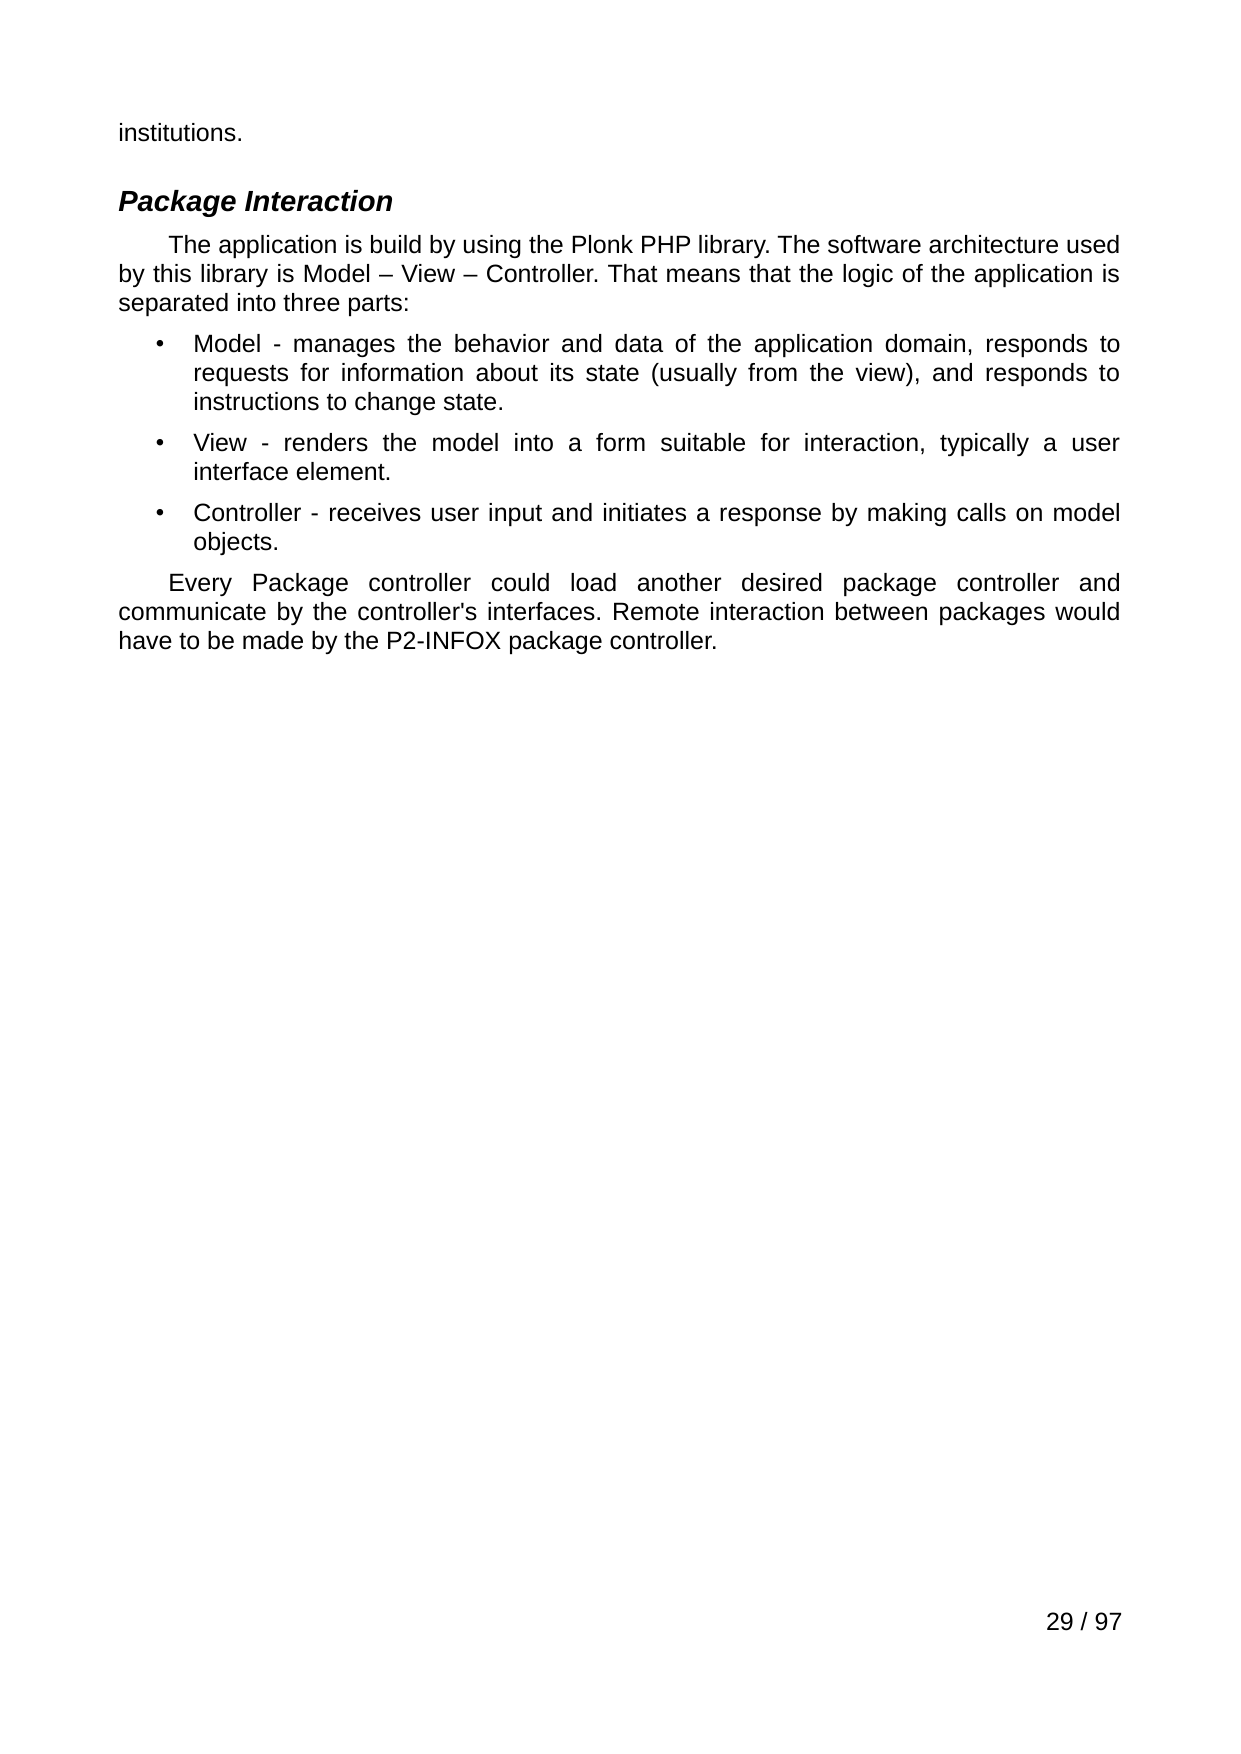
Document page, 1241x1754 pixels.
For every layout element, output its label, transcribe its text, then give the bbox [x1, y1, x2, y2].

text The application is build by using the Plonk PHP library. The software architecture used by this library is Model – View – Controller. That means that the logic of the application is separated into three parts: [118, 230, 1122, 317]
subtitle Package Interaction [118, 184, 1122, 218]
list Controller - receives user input and initiates a response by making calls on model objects. [156, 498, 1122, 556]
text Every Package controller could load another desired package controller and communicate by the controller's interfaces. Remote interaction between packages would have to be made by the P2-INFOX package controller. [118, 568, 1122, 654]
list Model - manages the behavior and data of the application domain, responds to requests for information about its state (usually from the view), and responds to instructions to change state. [156, 329, 1122, 416]
text institutions. [118, 118, 1122, 147]
list View - renders the model into a form suitable for interaction, typically a user interface element. [156, 428, 1122, 486]
